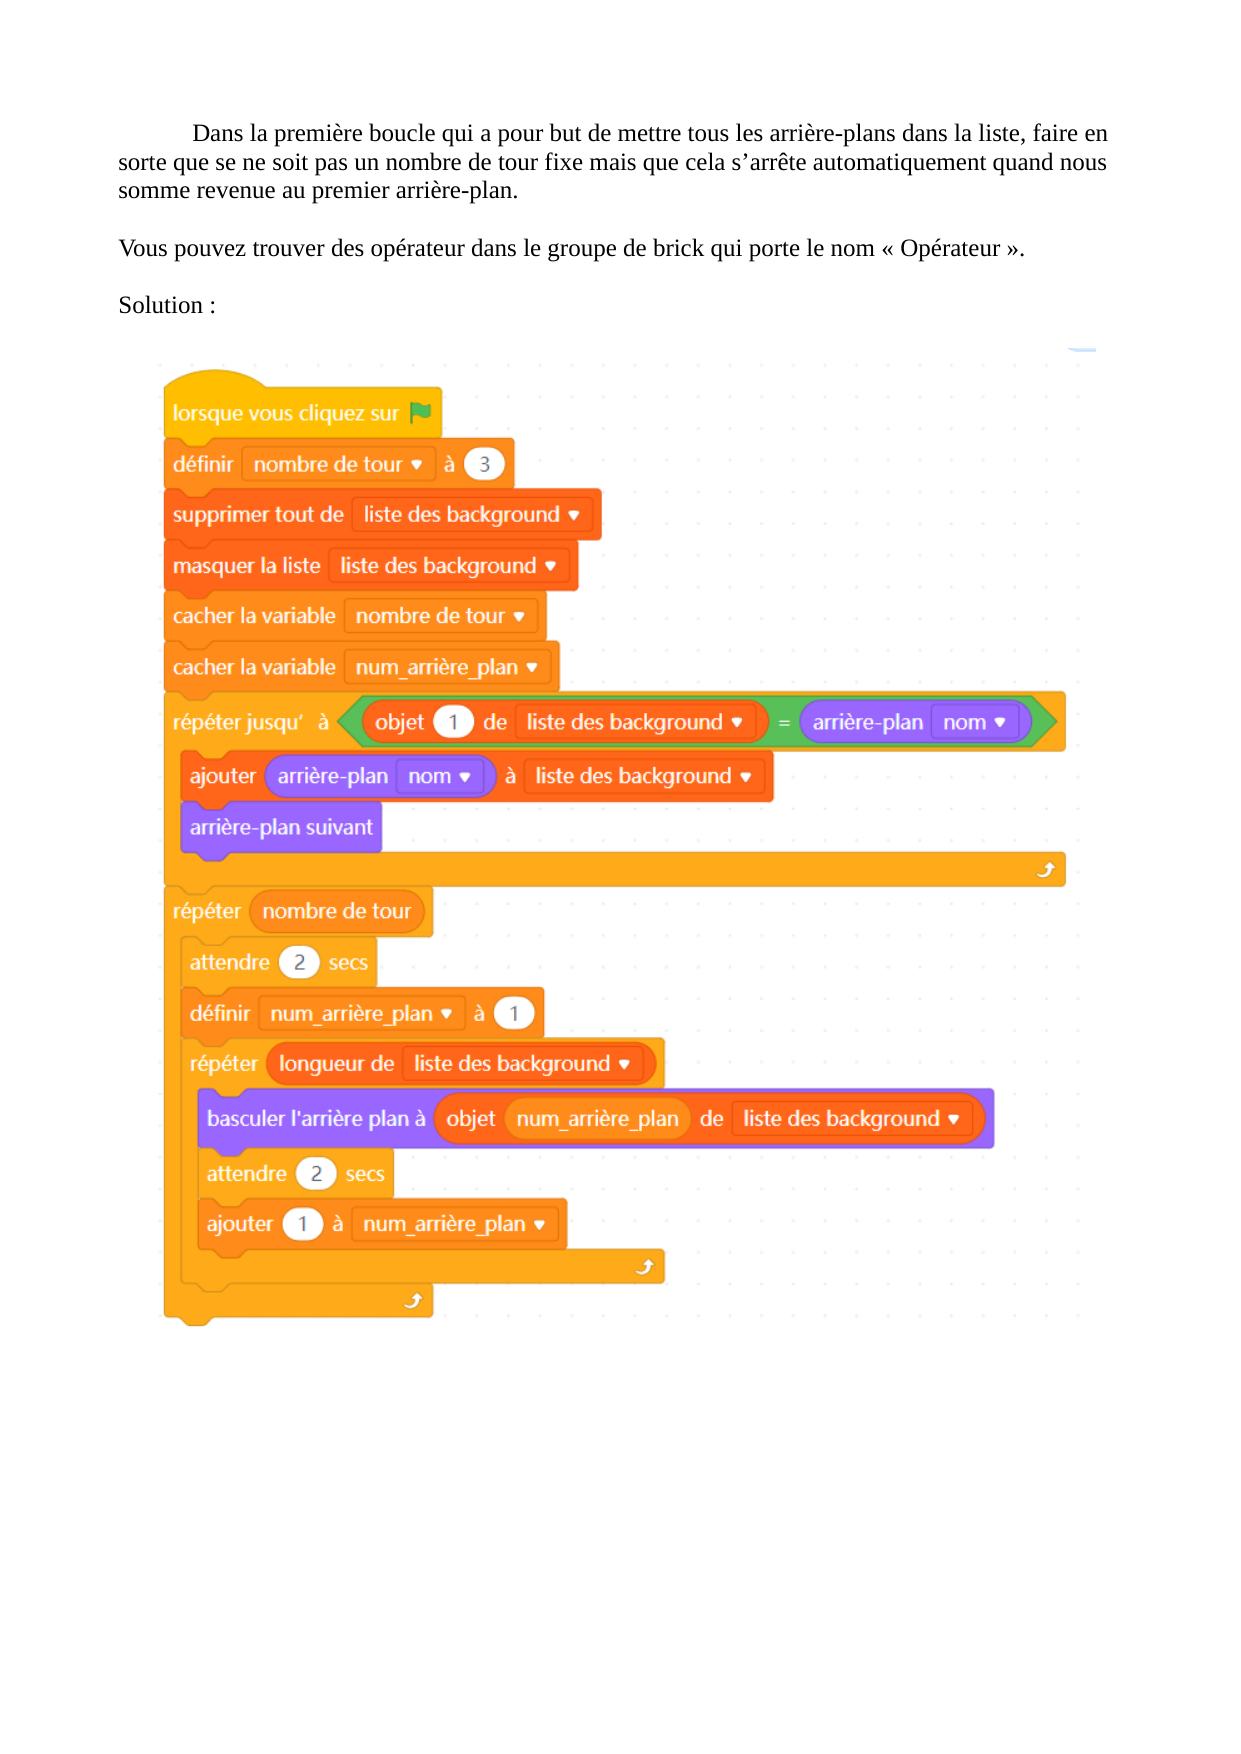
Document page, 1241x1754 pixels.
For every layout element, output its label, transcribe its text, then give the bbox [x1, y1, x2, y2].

text Solution : [118, 291, 1122, 319]
picture [144, 348, 1096, 1345]
text Vous pouvez trouver des opérateur dans le groupe de brick qui porte le nom « Opérateur ». [118, 233, 1122, 262]
text Dans la première boucle qui a pour but de mettre tous les arrière-plans dans la liste, faire en sorte que se ne soit pas un nombre de tour fixe mais que cela s’arrête automatiquement quand nous somme revenue au premier arrière-plan. [118, 118, 1122, 204]
